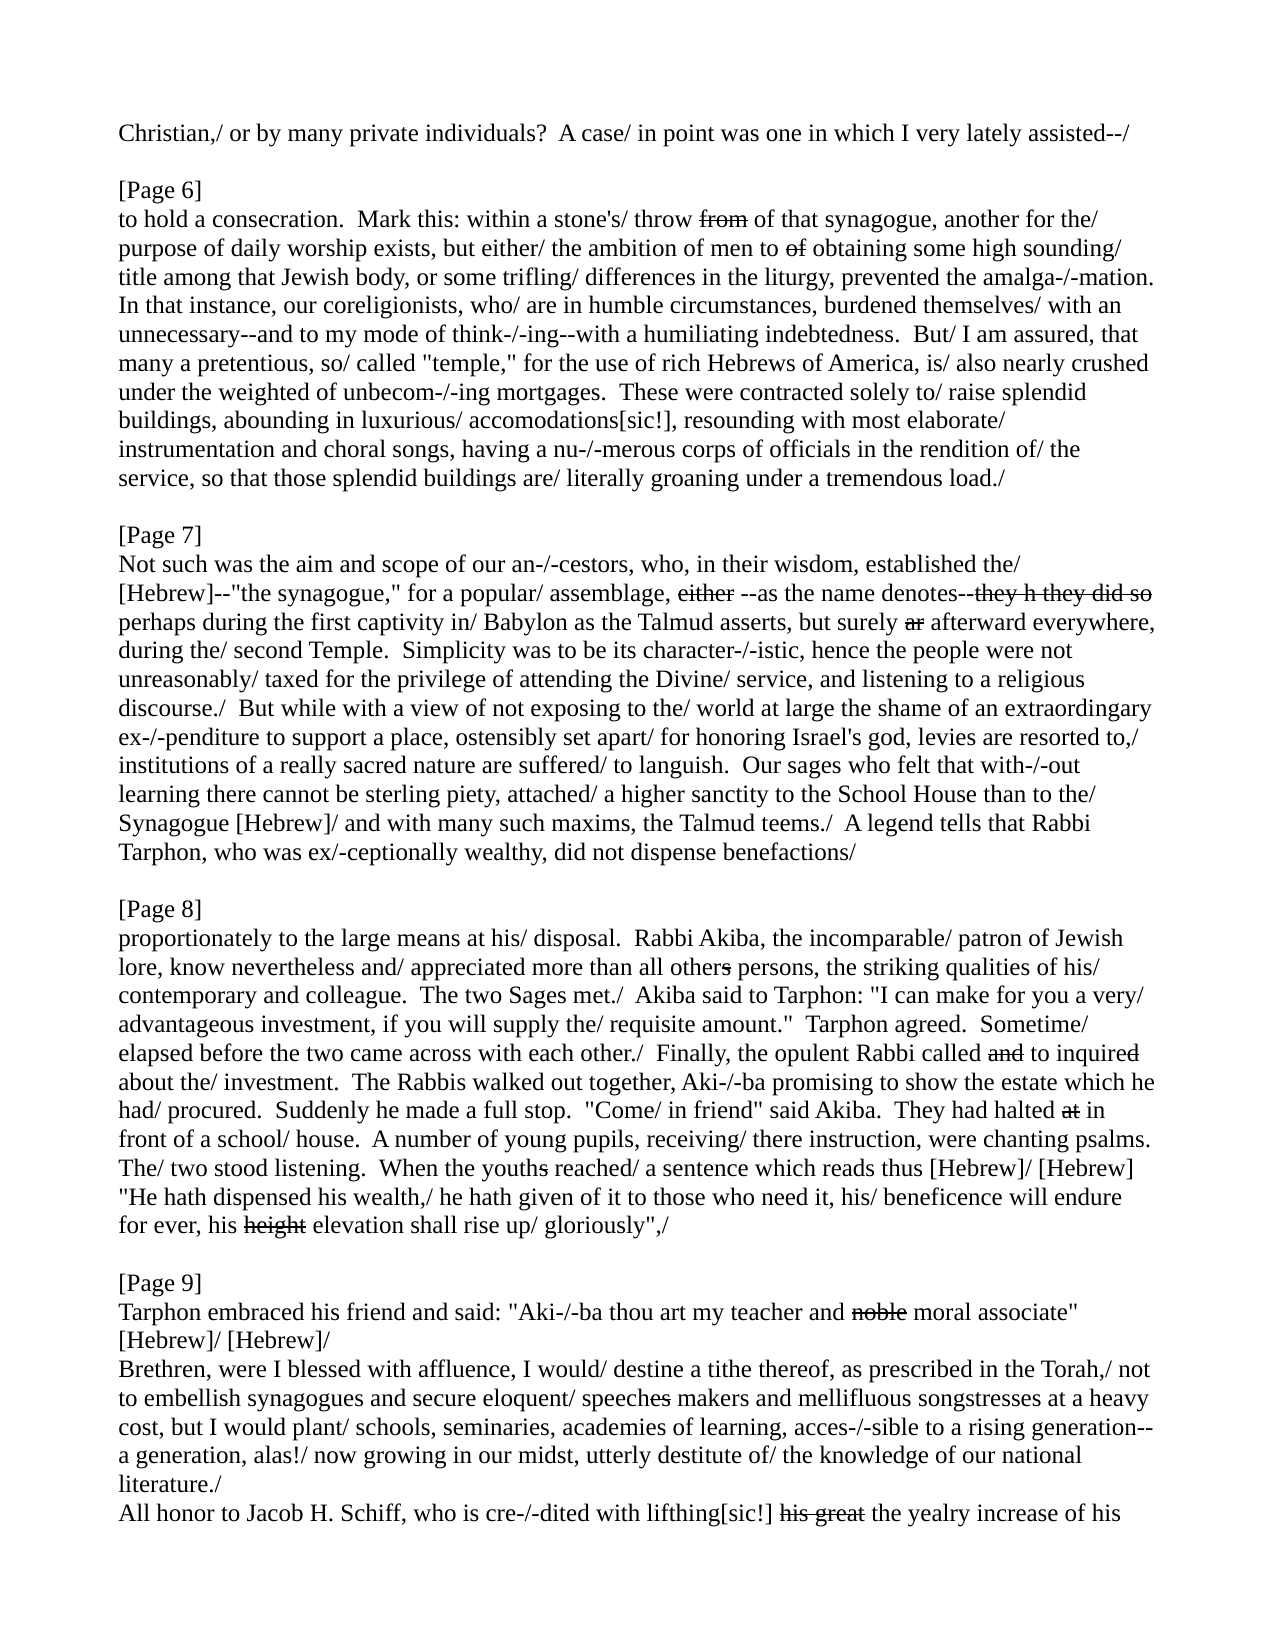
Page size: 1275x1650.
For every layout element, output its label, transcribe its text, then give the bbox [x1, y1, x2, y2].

text Brethren, were I blessed with affluence, I would/ destine a tithe thereof, as prescribed in the Torah,/ not to embellish synagogues and secure eloquent/ speeches makers and mellifluous songstresses at a heavy cost, but I would plant/ schools, seminaries, academies of learning, acces-/-sible to a rising generation--a generation, alas!/ now growing in our midst, utterly destitute of/ the knowledge of our national literature./ [118, 1354, 1157, 1498]
text [Page 7] [118, 521, 1157, 549]
text Not such was the aim and scope of our an-/-cestors, who, in their wisdom, established the/ [Hebrew]--"the synagogue," for a popular/ assemblage, either --as the name denotes--they h they did so perhaps during the first captivity in/ Babylon as the Talmud asserts, but surely ar afterward everywhere, during the/ second Temple. Simplicity was to be its character-/-istic, hence the people were not unreasonably/ taxed for the privilege of attending the Divine/ service, and listening to a religious discourse./ But while with a view of not exposing to the/ world at large the shame of an extraordingary ex-/-penditure to support a place, ostensibly set apart/ for honoring Israel's god, levies are resorted to,/ institutions of a really sacred nature are suffered/ to languish. Our sages who felt that with-/-out learning there cannot be sterling piety, attached/ a higher sanctity to the School House than to the/ Synagogue [Hebrew]/ and with many such maxims, the Talmud teems./ A legend tells that Rabbi Tarphon, who was ex/-ceptionally wealthy, did not dispense benefactions/ [118, 549, 1157, 866]
text All honor to Jacob H. Schiff, who is cre-/-dited with lifthing[sic!] his great the yealry increase of his [118, 1498, 1157, 1527]
text [Page 6] [118, 176, 1157, 204]
text [Page 8] [118, 894, 1157, 923]
text proportionately to the large means at his/ disposal. Rabbi Akiba, the incomparable/ patron of Jewish lore, know nevertheless and/ appreciated more than all others persons, the striking qualities of his/ contemporary and colleague. The two Sages met./ Akiba said to Tarphon: "I can make for you a very/ advantageous investment, if you will supply the/ requisite amount." Tarphon agreed. Sometime/ elapsed before the two came across with each other./ Finally, the opulent Rabbi called and to inquired about the/ investment. The Rabbis walked out together, Aki-/-ba promising to show the estate which he had/ procured. Suddenly he made a full stop. "Come/ in friend" said Akiba. They had halted at in front of a school/ house. A number of young pupils, receiving/ there instruction, were chanting psalms. The/ two stood listening. When the youths reached/ a sentence which reads thus [Hebrew]/ [Hebrew] "He hath dispensed his wealth,/ he hath given of it to those who need it, his/ beneficence will endure for ever, his height elevation shall rise up/ gloriously",/ [118, 923, 1157, 1239]
text to hold a consecration. Mark this: within a stone's/ throw from of that synagogue, another for the/ purpose of daily worship exists, but either/ the ambition of men to of obtaining some high sounding/ title among that Jewish body, or some trifling/ differences in the liturgy, prevented the amalga-/-mation. In that instance, our coreligionists, who/ are in humble circumstances, burdened themselves/ with an unnecessary--and to my mode of think-/-ing--with a humiliating indebtedness. But/ I am assured, that many a pretentious, so/ called "temple," for the use of rich Hebrews of America, is/ also nearly crushed under the weighted of unbecom-/-ing mortgages. These were contracted solely to/ raise splendid buildings, abounding in luxurious/ accomodations[sic!], resounding with most elaborate/ instrumentation and choral songs, having a nu-/-merous corps of officials in the rendition of/ the service, so that those splendid buildings are/ literally groaning under a tremendous load./ [118, 204, 1157, 492]
text Tarphon embraced his friend and said: "Aki-/-ba thou art my teacher and noble moral associate" [Hebrew]/ [Hebrew]/ [118, 1297, 1157, 1354]
text Christian,/ or by many private individuals? A case/ in point was one in which I very lately assisted--/ [118, 118, 1157, 147]
text [Page 9] [118, 1268, 1157, 1297]
